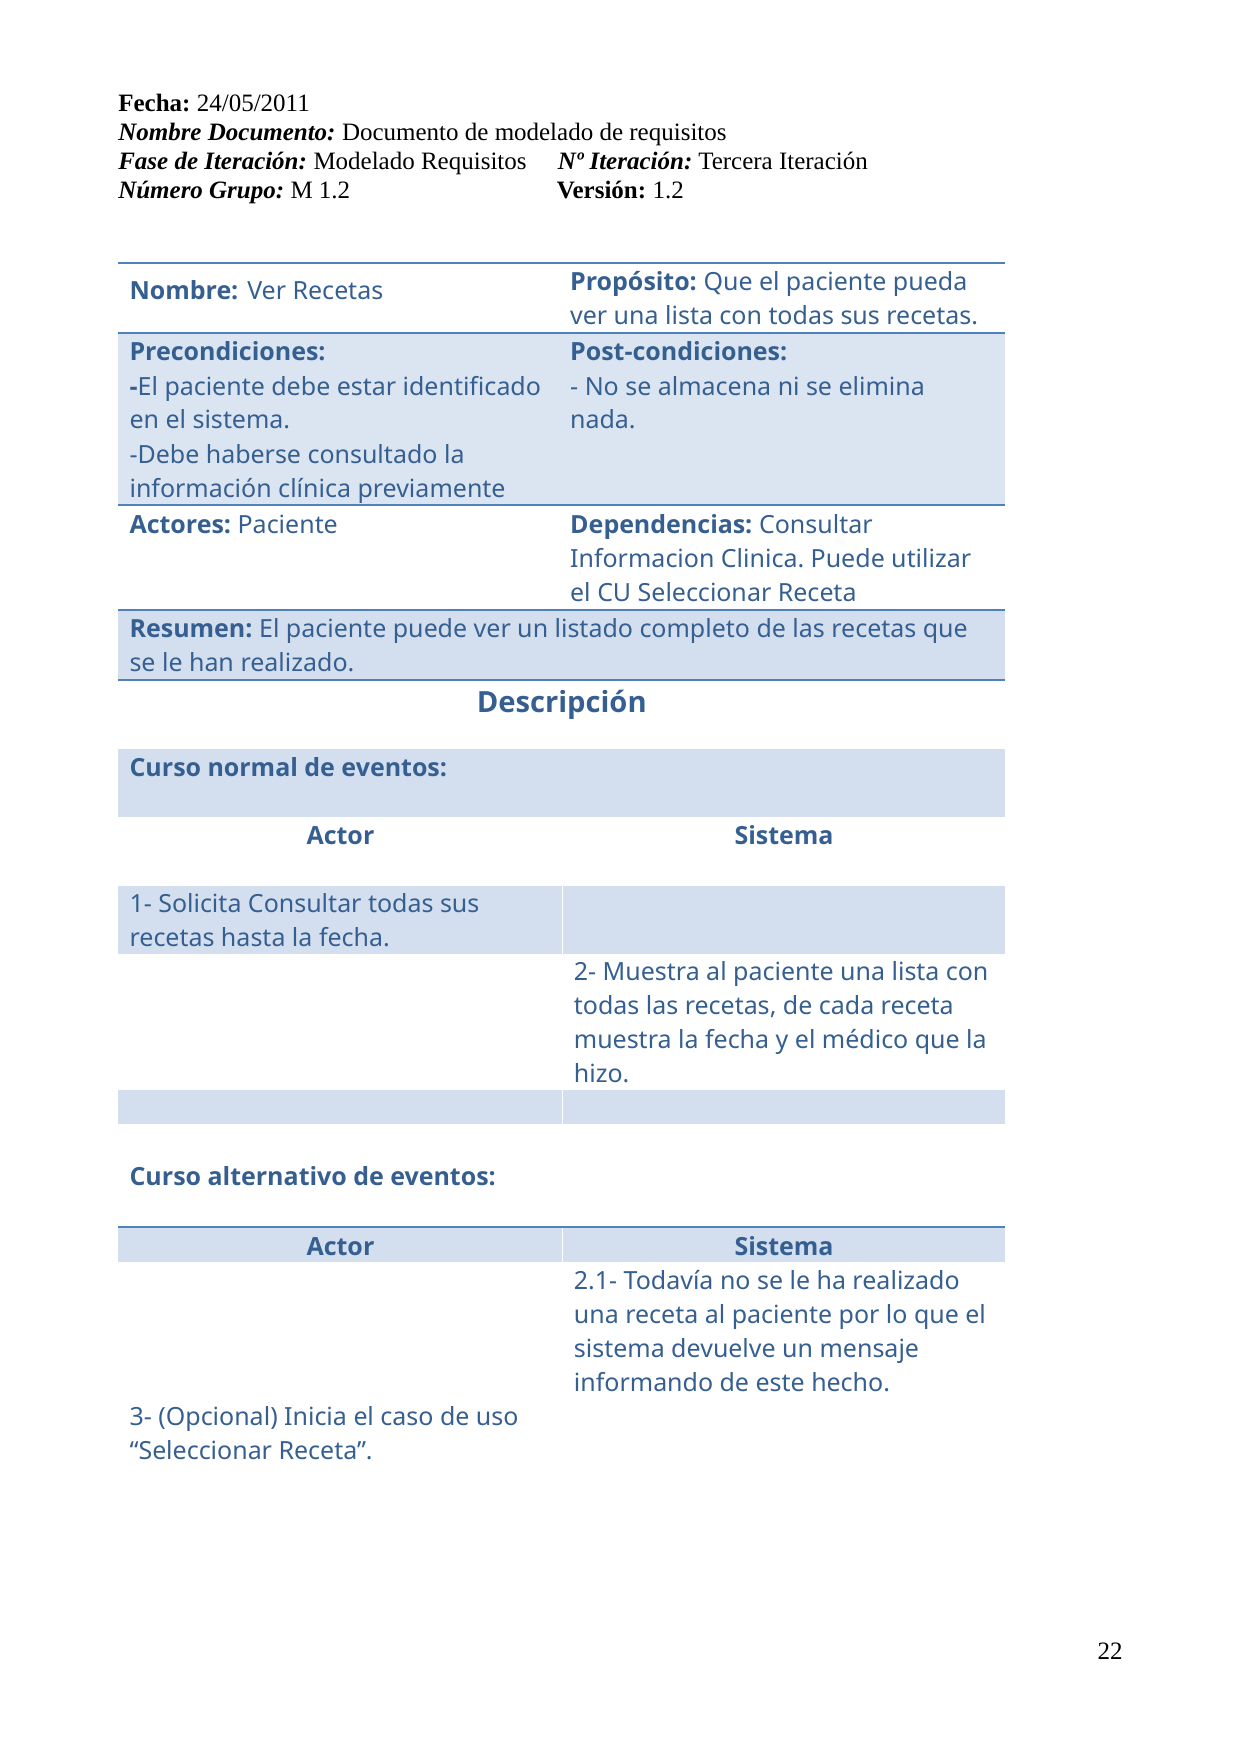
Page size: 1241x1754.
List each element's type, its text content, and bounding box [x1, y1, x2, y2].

table_cell Curso alternativo de eventos: [118, 1158, 1005, 1226]
table_cell Actor [118, 818, 562, 886]
table_cell 3- (Opcional) Inicia el caso de uso “Seleccionar Receta”. [118, 1399, 562, 1467]
table_header Nombre: Ver Recetas [118, 264, 559, 332]
table_cell Sistema [563, 1228, 1005, 1262]
table_cell 2- Muestra al paciente una lista con todas las recetas, de cada receta muestra la fecha y el médico que la hizo. [563, 954, 1005, 1090]
table_cell [563, 1124, 1005, 1158]
table_cell 2.1- Todavía no se le ha realizado una receta al paciente por lo que el sistema devuelve un mensaje informando de este hecho. [563, 1263, 1005, 1399]
table_cell Actores: Paciente [118, 506, 559, 609]
table_cell [118, 954, 562, 1090]
table_cell [118, 1263, 562, 1399]
table_cell [563, 886, 1005, 954]
table_cell Precondiciones: -El paciente debe estar identificado en el sistema. -Debe haberse consultado la información clínica previamente [118, 334, 559, 504]
table_cell Post-condiciones: - No se almacena ni se elimina nada. [559, 334, 1005, 504]
table_cell Dependencias: Consultar Informacion Clinica. Puede utilizar el CU Seleccionar Receta [559, 506, 1005, 609]
table_cell Actor [118, 1228, 562, 1262]
table_header Propósito: Que el paciente pueda ver una lista con todas sus recetas. [559, 264, 1005, 332]
table_cell [563, 1090, 1005, 1124]
table_cell [118, 1124, 562, 1158]
table_cell [563, 1399, 1005, 1467]
table_header Curso normal de eventos: [118, 749, 1005, 817]
table_cell [118, 1090, 562, 1124]
table_cell Resumen: El paciente puede ver un listado completo de las recetas que se le han realizado. [118, 611, 1005, 679]
table_cell Sistema [563, 818, 1005, 886]
table_cell Descripción [118, 681, 1005, 721]
table_cell 1- Solicita Consultar todas sus recetas hasta la fecha. [118, 886, 562, 954]
